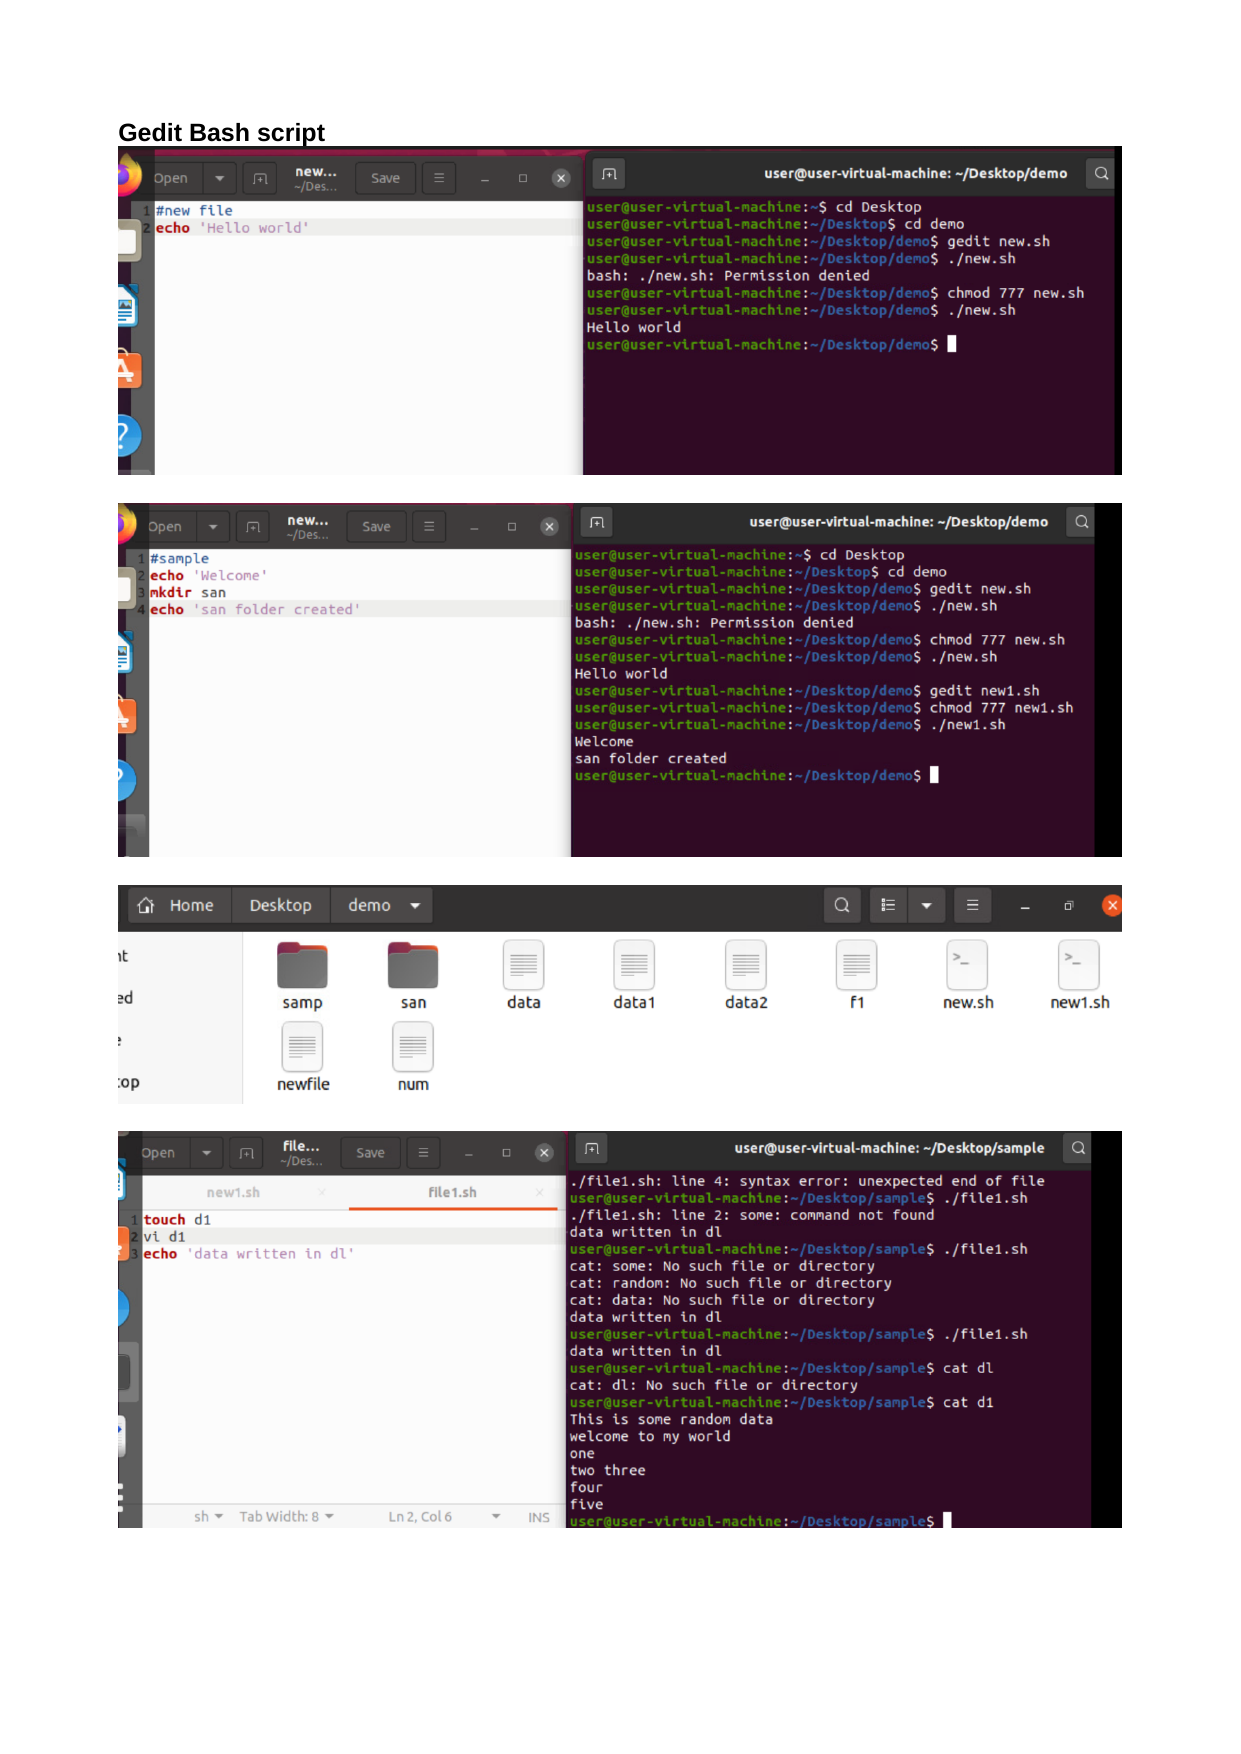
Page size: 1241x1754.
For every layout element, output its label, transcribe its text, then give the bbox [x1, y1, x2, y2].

text Gedit Bash script [118, 118, 1122, 146]
picture [118, 146, 1122, 475]
picture [118, 885, 1122, 1104]
picture [118, 503, 1122, 857]
picture [118, 1131, 1122, 1528]
